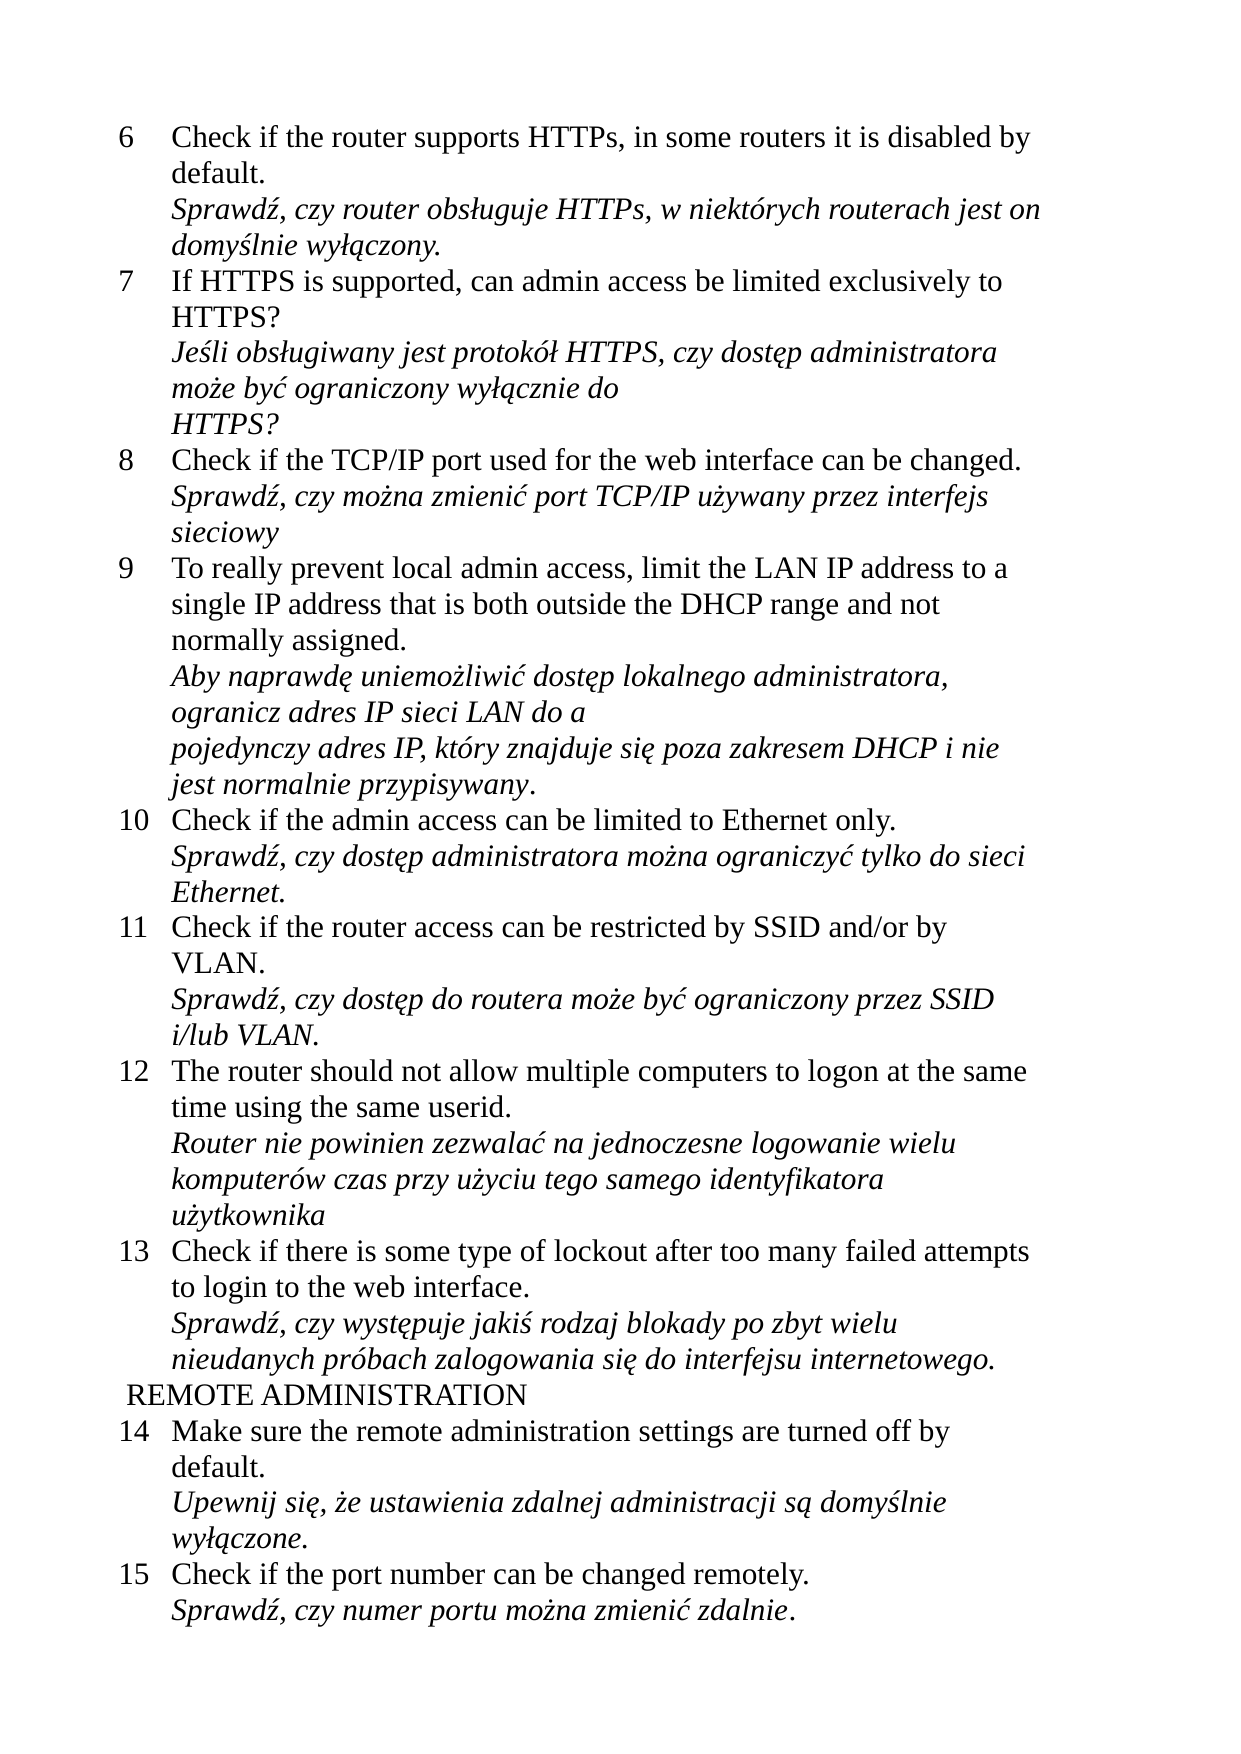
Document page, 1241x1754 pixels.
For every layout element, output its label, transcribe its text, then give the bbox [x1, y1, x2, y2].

table_cell [1045, 1232, 1122, 1376]
table_cell Check if the router access can be restricted by SSID and/or by VLAN. Sprawdź, czy dostęp do routera może być ograniczony przez SSID i/lub VLAN. [171, 909, 1045, 1052]
table_cell [1045, 1053, 1122, 1232]
table_cell 12 [118, 1053, 171, 1232]
table_cell REMOTE ADMINISTRATION [118, 1376, 1122, 1412]
table_cell 8 [118, 442, 171, 549]
table_cell 6 [118, 118, 171, 262]
table_cell [1045, 801, 1122, 909]
table_cell [1045, 1412, 1122, 1556]
table_cell 13 [118, 1232, 171, 1376]
table_cell 11 [118, 909, 171, 1052]
table_cell If HTTPS is supported, can admin access be limited exclusively to HTTPS? Jeśli obsługiwany jest protokół HTTPS, czy dostęp administratora może być ograniczony wyłącznie do HTTPS? [171, 262, 1045, 442]
table_cell [1045, 909, 1122, 1052]
table_cell Check if the router supports HTTPs, in some routers it is disabled by default. Sprawdź, czy router obsługuje HTTPs, w niektórych routerach jest on domyślnie wyłączony. [171, 118, 1045, 262]
table_cell Check if the admin access can be limited to Ethernet only. Sprawdź, czy dostęp administratora można ograniczyć tylko do sieci Ethernet. [171, 801, 1045, 909]
table_cell Check if there is some type of lockout after too many failed attempts to login to the web interface. Sprawdź, czy występuje jakiś rodzaj blokady po zbyt wielu nieudanych próbach zalogowania się do interfejsu internetowego. [171, 1232, 1045, 1376]
table_cell Make sure the remote administration settings are turned off by default. Upewnij się, że ustawienia zdalnej administracji są domyślnie wyłączone. [171, 1412, 1045, 1556]
table_cell 7 [118, 262, 171, 442]
table_cell 14 [118, 1412, 171, 1556]
table_cell [1045, 262, 1122, 442]
table_cell [1045, 118, 1122, 262]
table_cell [1045, 442, 1122, 549]
table_cell 10 [118, 801, 171, 909]
table_cell The router should not allow multiple computers to logon at the same time using the same userid. Router nie powinien zezwalać na jednoczesne logowanie wielu komputerów czas przy użyciu tego samego identyfikatora użytkownika [171, 1053, 1045, 1232]
table_cell 9 [118, 549, 171, 801]
table_cell To really prevent local admin access, limit the LAN IP address to a single IP address that is both outside the DHCP range and not normally assigned. Aby naprawdę uniemożliwić dostęp lokalnego administratora, ogranicz adres IP sieci LAN do a pojedynczy adres IP, który znajduje się poza zakresem DHCP i nie jest normalnie przypisywany. [171, 549, 1045, 801]
table_cell Check if the port number can be changed remotely. Sprawdź, czy numer portu można zmienić zdalnie. [171, 1556, 1045, 1627]
table_cell 15 [118, 1556, 171, 1627]
table_cell [1045, 549, 1122, 801]
table_cell Check if the TCP/IP port used for the web interface can be changed. Sprawdź, czy można zmienić port TCP/IP używany przez interfejs sieciowy [171, 442, 1045, 549]
table_cell [1045, 1556, 1122, 1627]
